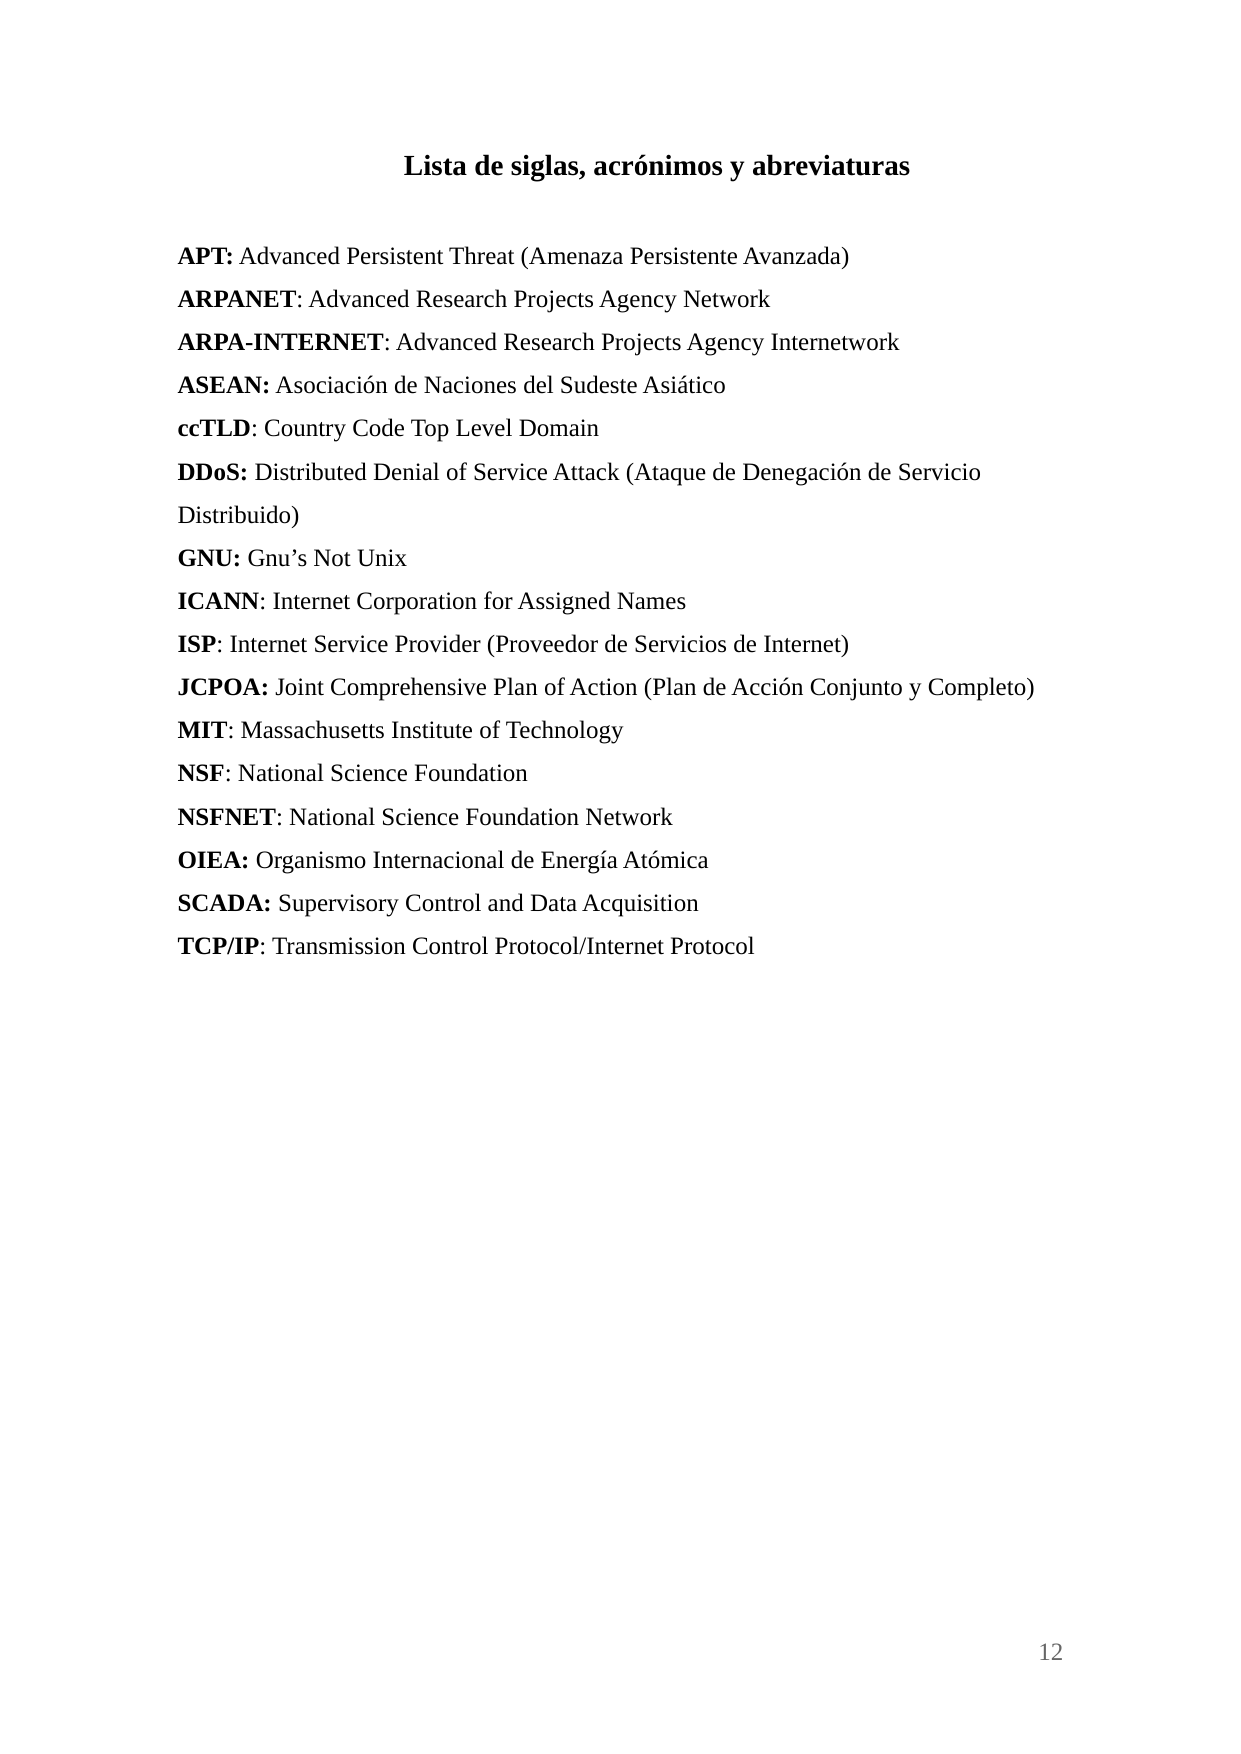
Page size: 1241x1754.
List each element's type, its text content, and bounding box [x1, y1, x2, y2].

list JCPOA: Joint Comprehensive Plan of Action (Plan de Acción Conjunto y Completo) [177, 672, 1063, 701]
list NSF: National Science Foundation [177, 758, 1063, 787]
text APT: Advanced Persistent Threat (Amenaza Persistente Avanzada) [177, 241, 1063, 270]
list SCADA: Supervisory Control and Data Acquisition [177, 888, 1063, 917]
list OIEA: Organismo Internacional de Energía Atómica [177, 845, 1063, 873]
list ICANN: Internet Corporation for Assigned Names [177, 586, 1063, 615]
list ASEAN: Asociación de Naciones del Sudeste Asiático [177, 370, 1063, 399]
list GNU: Gnu’s Not Unix [177, 543, 1063, 572]
text ARPANET: Advanced Research Projects Agency Network [177, 284, 1063, 313]
list NSFNET: National Science Foundation Network [177, 802, 1063, 830]
list MIT: Massachusetts Institute of Technology [177, 715, 1063, 744]
list ISP: Internet Service Provider (Proveedor de Servicios de Internet) [177, 629, 1063, 658]
list DDoS: Distributed Denial of Service Attack (Ataque de Denegación de Servicio Distribuido) [177, 457, 1063, 528]
list ccTLD: Country Code Top Level Domain [177, 413, 1063, 442]
list ARPA-INTERNET: Advanced Research Projects Agency Internetwork [177, 327, 1063, 356]
text Lista de siglas, acrónimos y abreviaturas [251, 148, 1063, 181]
text TCP/IP: Transmission Control Protocol/Internet Protocol [177, 931, 1063, 960]
